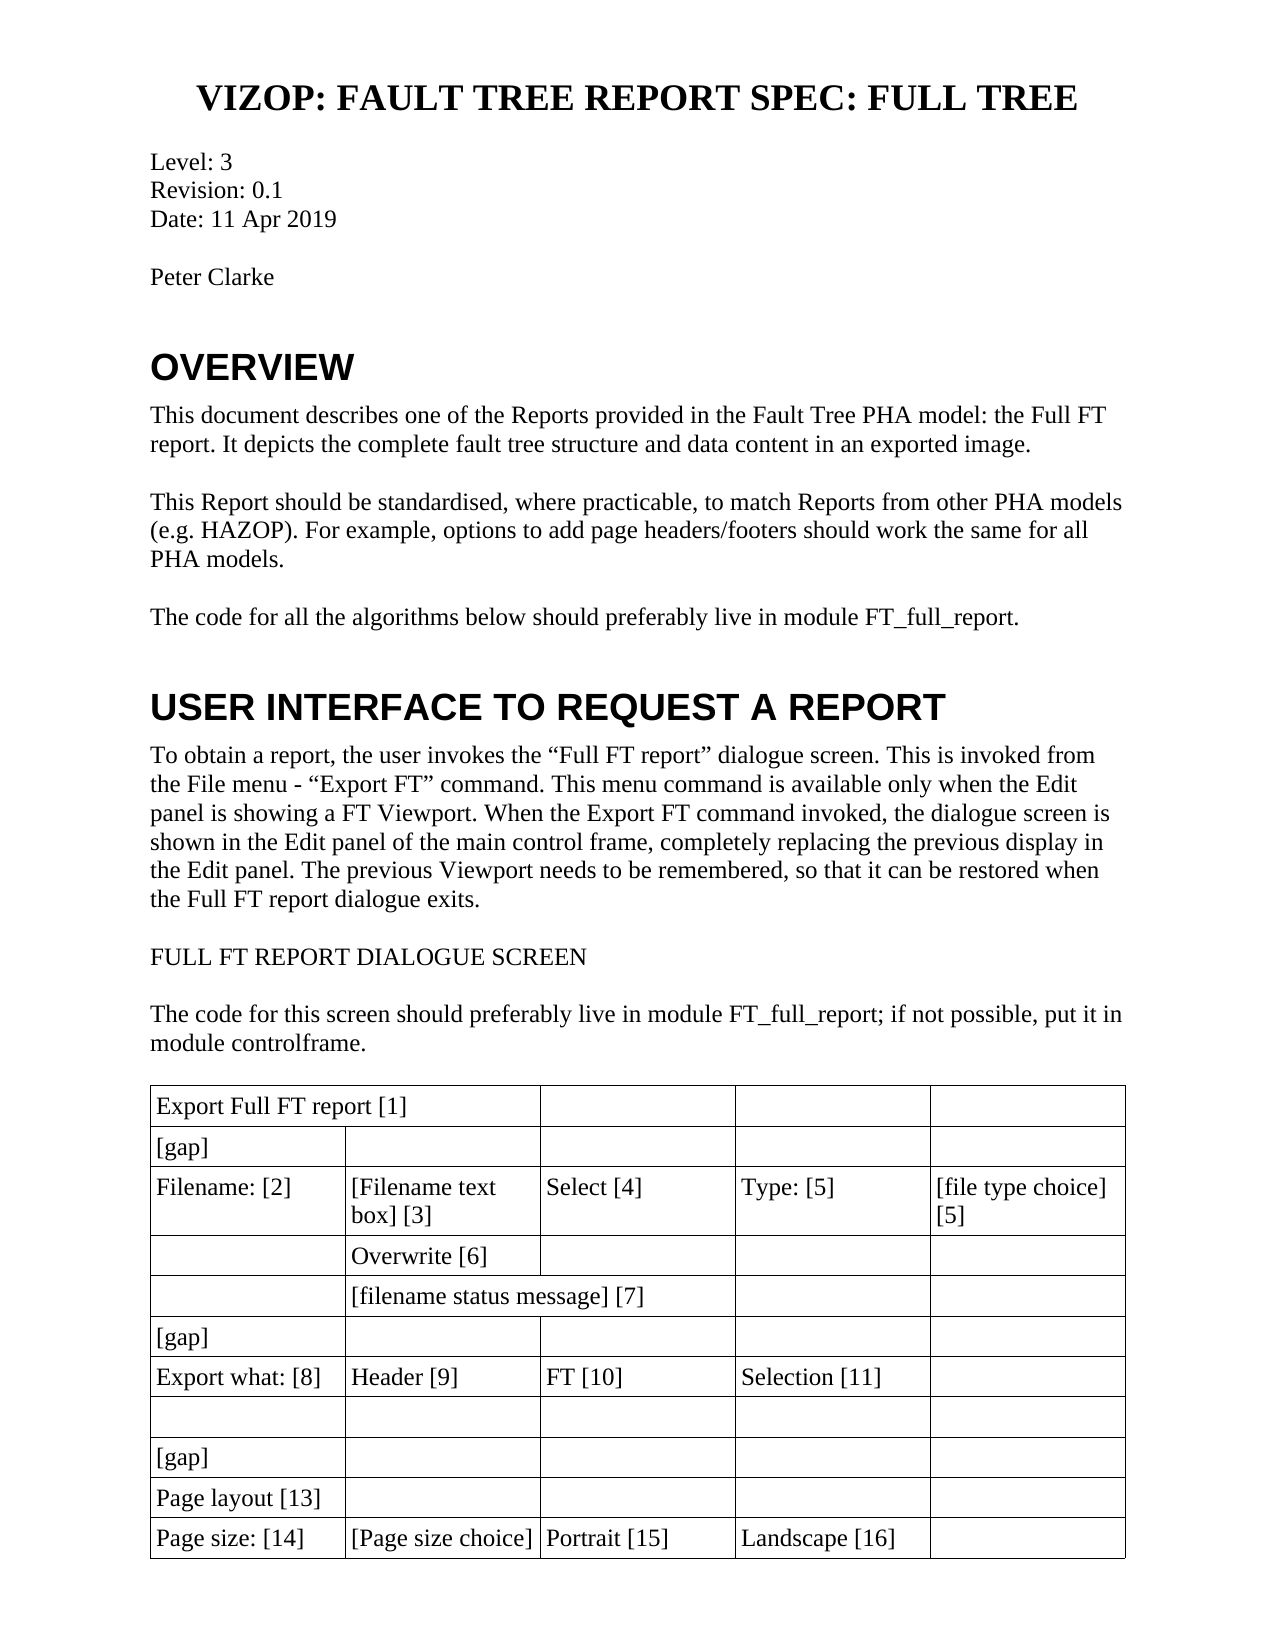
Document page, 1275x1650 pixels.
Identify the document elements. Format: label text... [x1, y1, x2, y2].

table_cell [151, 1397, 345, 1437]
table_cell [541, 1317, 735, 1356]
table_cell Type: [5] [736, 1167, 930, 1235]
table_cell [931, 1357, 1125, 1396]
table_cell [931, 1518, 1125, 1558]
table_cell [541, 1438, 735, 1477]
text Revision: 0.1 [150, 176, 1125, 204]
subtitle OVERVIEW [150, 344, 1125, 388]
table_cell Selection [11] [736, 1357, 930, 1396]
table_cell Landscape [16] [736, 1518, 930, 1558]
text VIZOP: FAULT TREE REPORT SPEC: FULL TREE [150, 75, 1125, 118]
table_cell [151, 1276, 345, 1316]
text The code for all the algorithms below should preferably live in module FT_full_report. [150, 602, 1125, 631]
table_cell [736, 1127, 930, 1166]
table_cell [931, 1397, 1125, 1437]
table_cell [931, 1127, 1125, 1166]
table_header [541, 1086, 735, 1126]
text Date: 11 Apr 2019 [150, 204, 1125, 233]
table_cell [gap] [151, 1127, 345, 1166]
table_cell [346, 1397, 540, 1437]
table_cell [736, 1276, 930, 1316]
table_cell [736, 1317, 930, 1356]
table_cell [541, 1397, 735, 1437]
text This document describes one of the Reports provided in the Fault Tree PHA model: the Full FT report. It depicts the complete fault tree structure and data content in an exported image. [150, 401, 1125, 458]
table_cell [736, 1438, 930, 1477]
table_cell [Filename text box] [3] [346, 1167, 540, 1235]
table_cell [346, 1127, 540, 1166]
table_cell [931, 1317, 1125, 1356]
table_header [931, 1086, 1125, 1126]
table_cell [346, 1317, 540, 1356]
table_cell [541, 1127, 735, 1166]
table_cell FT [10] [541, 1357, 735, 1396]
text The code for this screen should preferably live in module FT_full_report; if not possible, put it in module controlframe. [150, 999, 1125, 1057]
table_cell [Page size choice] [346, 1518, 540, 1558]
table_cell [931, 1236, 1125, 1275]
table_cell [gap] [151, 1317, 345, 1356]
table_cell [931, 1276, 1125, 1316]
table_cell [346, 1438, 540, 1477]
text FULL FT REPORT DIALOGUE SCREEN [150, 942, 1125, 970]
table_cell [541, 1478, 735, 1517]
text To obtain a report, the user invokes the “Full FT report” dialogue screen. This is invoked from the File menu - “Export FT” command. This menu command is available only when the Edit panel is showing a FT Viewport. When the Export FT command invoked, the dialogue screen is shown in the Edit panel of the main control frame, completely replacing the previous display in the Edit panel. The previous Viewport needs to be remembered, so that it can be restored when the Full FT report dialogue exits. [150, 740, 1125, 913]
table_cell [541, 1236, 735, 1275]
table_cell [gap] [151, 1438, 345, 1477]
table_cell Overwrite [6] [346, 1236, 540, 1275]
table_cell Page layout [13] [151, 1478, 345, 1517]
text Level: 3 [150, 147, 1125, 176]
table_cell [931, 1478, 1125, 1517]
table_header [736, 1086, 930, 1126]
table_cell [file type choice] [5] [931, 1167, 1125, 1235]
subtitle USER INTERFACE TO REQUEST A REPORT [150, 684, 1125, 728]
text This Report should be standardised, where practicable, to match Reports from other PHA models (e.g. HAZOP). For example, options to add page headers/footers should work the same for all PHA models. [150, 487, 1125, 573]
table_cell [736, 1236, 930, 1275]
table_cell Filename: [2] [151, 1167, 345, 1235]
table_cell [346, 1478, 540, 1517]
table_cell Portrait [15] [541, 1518, 735, 1558]
table_cell Header [9] [346, 1357, 540, 1396]
table_cell [filename status message] [7] [346, 1276, 735, 1316]
table_header Export Full FT report [1] [151, 1086, 540, 1126]
table_cell [736, 1397, 930, 1437]
text Peter Clarke [150, 262, 1125, 291]
table_cell Export what: [8] [151, 1357, 345, 1396]
table_cell [931, 1438, 1125, 1477]
table_cell [736, 1478, 930, 1517]
table_cell Page size: [14] [151, 1518, 345, 1558]
table_cell [151, 1236, 345, 1275]
table_cell Select [4] [541, 1167, 735, 1235]
